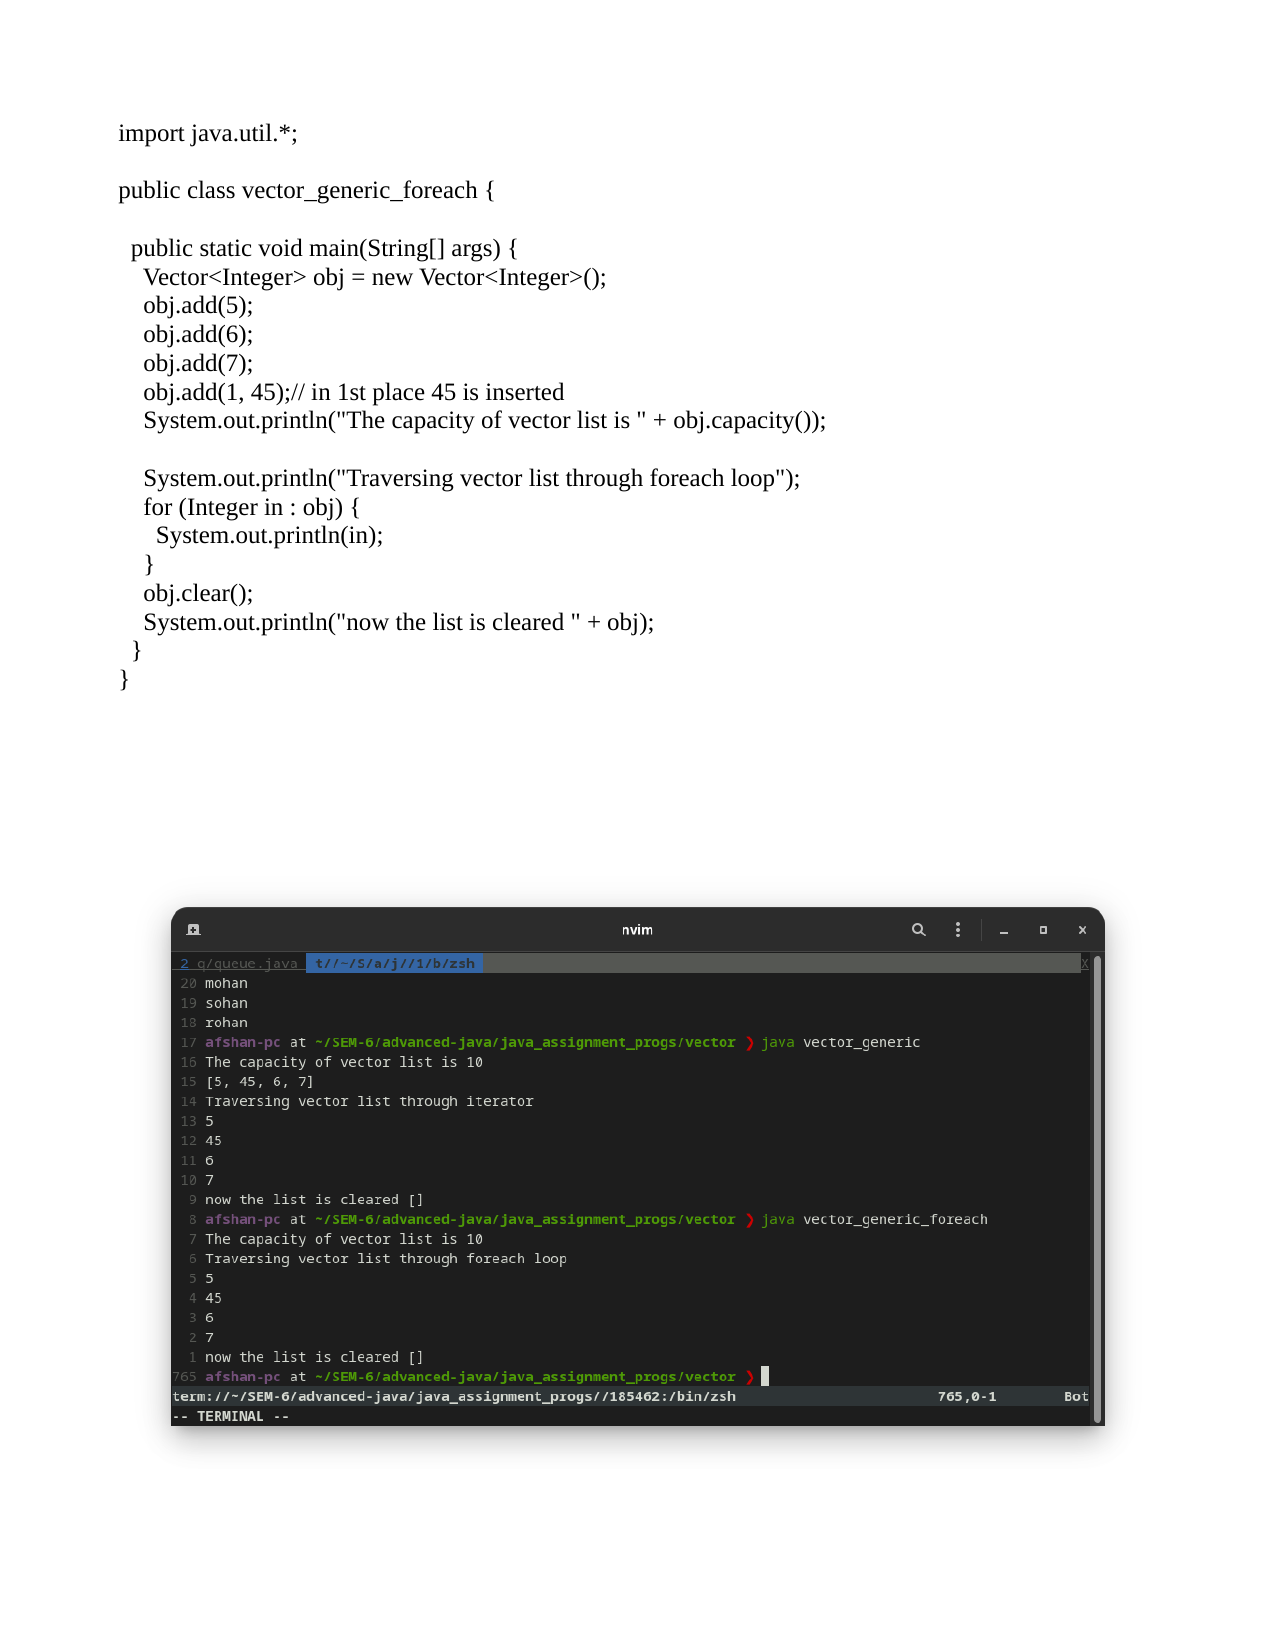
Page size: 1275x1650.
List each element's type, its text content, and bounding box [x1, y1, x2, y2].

picture [118, 860, 1157, 1484]
text obj.clear(); [118, 578, 1157, 607]
text System.out.println("Traversing vector list through foreach loop"); [118, 463, 1157, 492]
text for (Integer in : obj) { [118, 492, 1157, 521]
text obj.add(1, 45);// in 1st place 45 is inserted [118, 377, 1157, 406]
text } [118, 664, 1157, 693]
text Vector<Integer> obj = new Vector<Integer>(); [118, 262, 1157, 291]
text } [118, 549, 1157, 578]
text obj.add(6); [118, 319, 1157, 348]
text public static void main(String[] args) { [118, 233, 1157, 262]
text System.out.println("The capacity of vector list is " + obj.capacity()); [118, 406, 1157, 434]
text import java.util.*; [118, 118, 1157, 147]
text System.out.println("now the list is cleared " + obj); [118, 607, 1157, 636]
text public class vector_generic_foreach { [118, 176, 1157, 204]
text obj.add(5); [118, 291, 1157, 319]
text } [118, 636, 1157, 664]
text System.out.println(in); [118, 521, 1157, 549]
text obj.add(7); [118, 348, 1157, 377]
